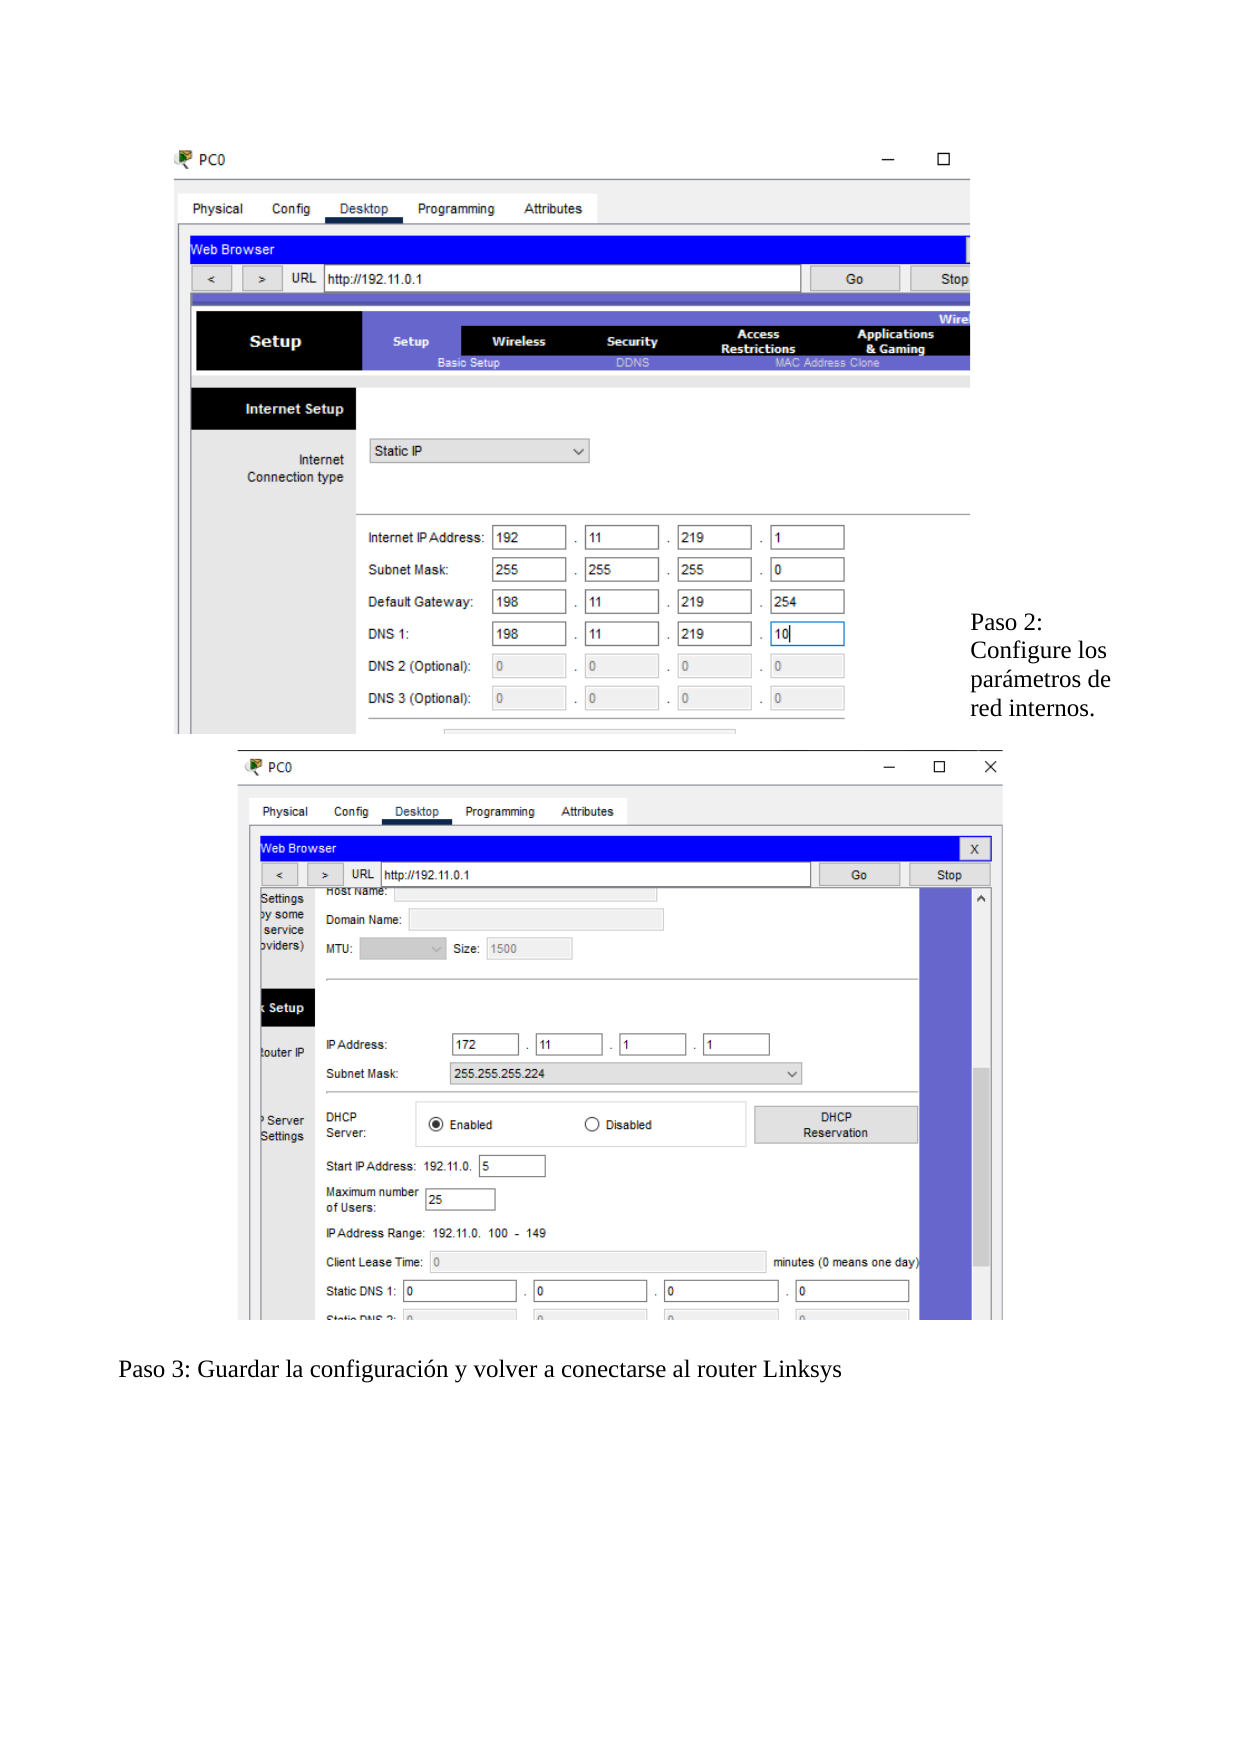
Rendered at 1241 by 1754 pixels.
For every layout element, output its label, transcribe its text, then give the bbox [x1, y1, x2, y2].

text [118, 607, 173, 722]
text Paso 2: Configure los parámetros de red internos. [971, 607, 1122, 722]
text Paso 3: Guardar la configuración y volver a conectarse al router Linksys [118, 1354, 1122, 1383]
picture [237, 750, 1003, 1320]
picture [173, 148, 971, 734]
